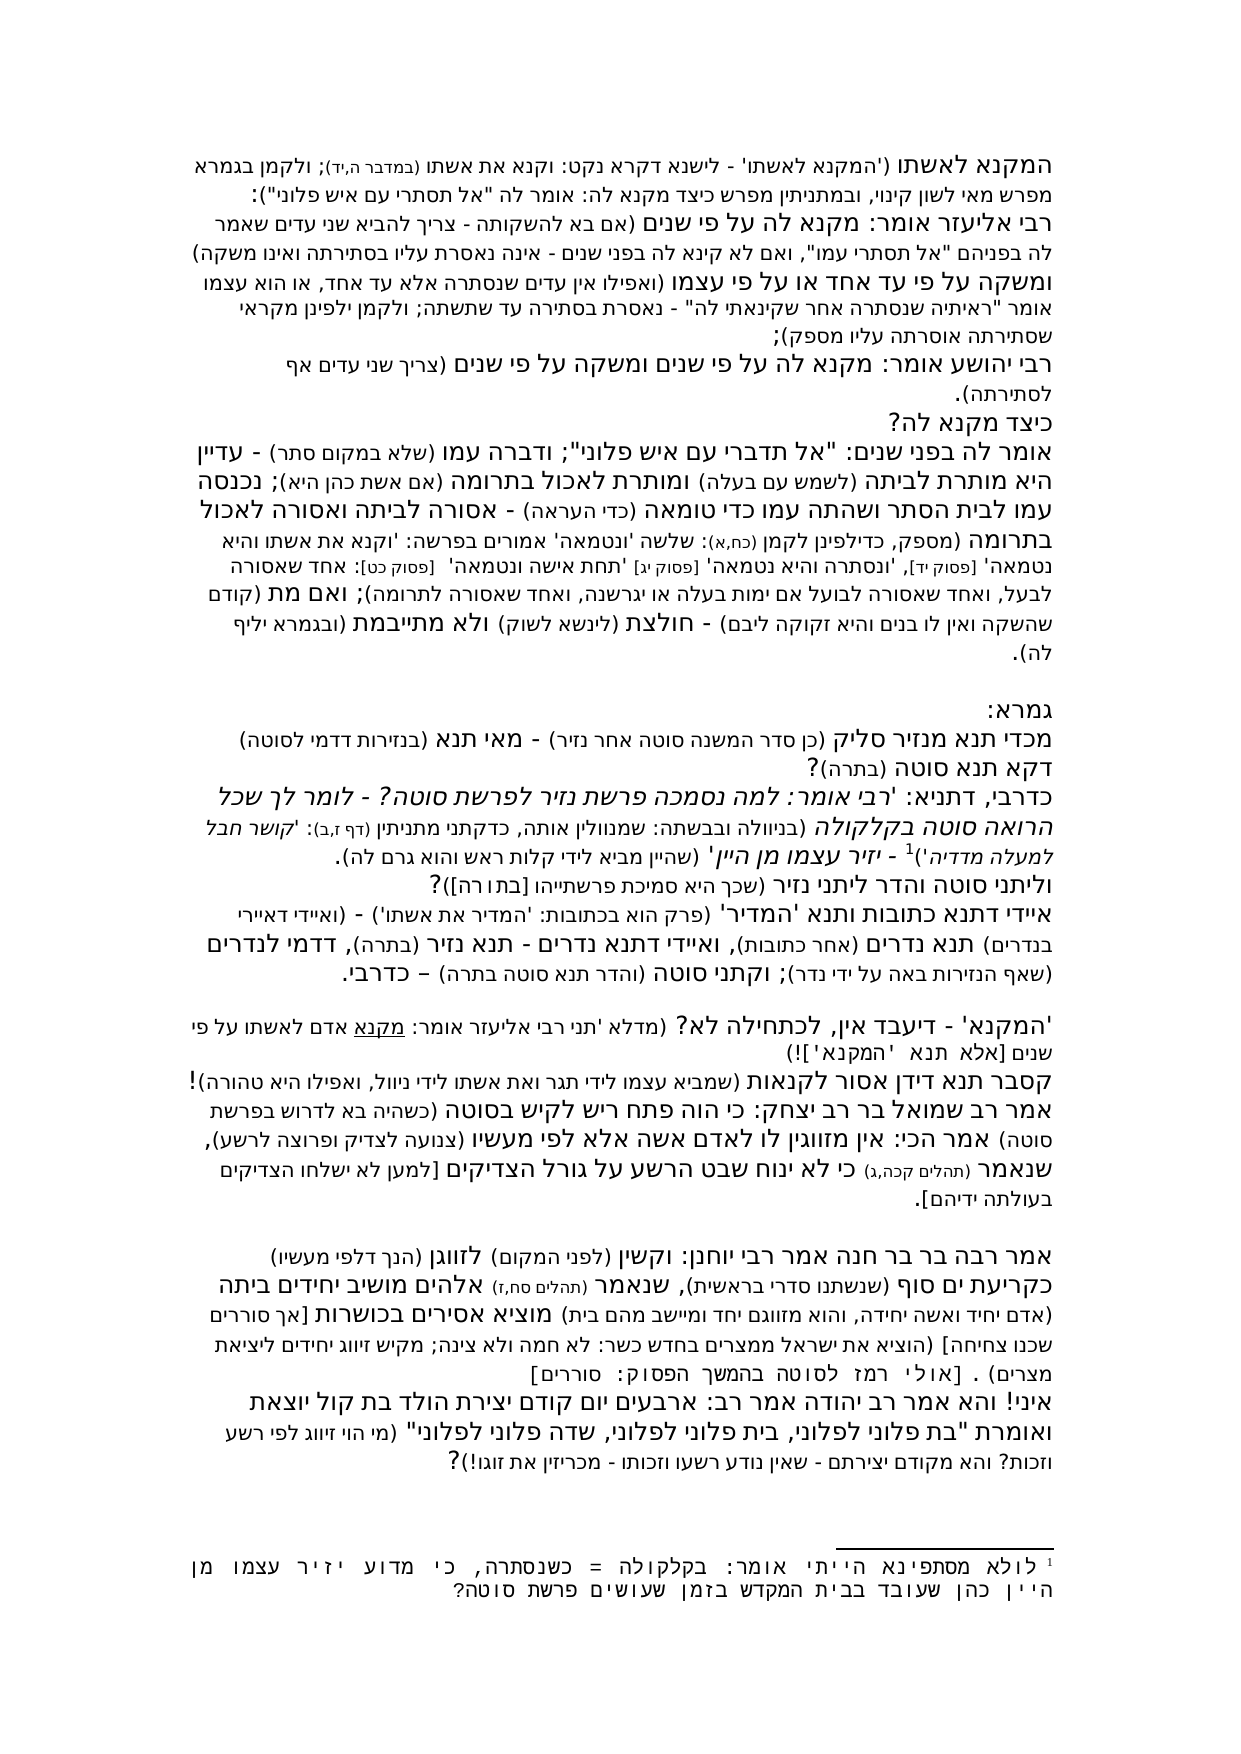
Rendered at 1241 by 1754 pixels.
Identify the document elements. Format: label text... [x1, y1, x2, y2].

text כיצד מקנא לה? [187, 408, 1053, 437]
text גמרא: [187, 695, 1053, 724]
text אמר רבה בר בר חנה אמר רבי יוחנן: וקשין (לפני המקום) לזווגן (הנך דלפי מעשיו) כקריעת ים סוף (שנשתנו סדרי בראשית), שנאמר (תהלים סח,ז) אלהים מושיב יחידים ביתה (אדם יחיד ואשה יחידה, והוא מזווגם יחד ומיישב מהם בית) מוציא אסירים בכושרות [אך סוררים שכנו צחיחה] (הוציא את ישראל ממצרים בחדש כשר: לא חמה ולא צינה; מקיש זיווג יחידים ליציאת מצרים) . [אולי רמז לסוטה בהמשך הפסוק: סוררים] [187, 1241, 1053, 1387]
text קסבר תנא דידן אסור לקנאות (שמביא עצמו לידי תגר ואת אשתו לידי ניוול, ואפילו היא טהורה)! [187, 1066, 1053, 1095]
text אמר רב שמואל בר רב יצחק: כי הוה פתח ריש לקיש בסוטה (כשהיה בא לדרוש בפרשת סוטה) אמר הכי: אין מזווגין לו לאדם אשה אלא לפי מעשיו (צנועה לצדיק ופרוצה לרשע), שנאמר (תהלים קכה,ג) כי לא ינוח שבט הרשע על גורל הצדיקים [למען לא ישלחו הצדיקים בעולתה ידיהם]. [187, 1095, 1053, 1212]
text רבי יהושע אומר: מקנא לה על פי שנים ומשקה על פי שנים (צריך שני עדים אף לסתירתה). [187, 349, 1053, 408]
text איידי דתנא כתובות ותנא 'המדיר' (פרק הוא בכתובות: 'המדיר את אשתו') - (ואיידי דאיירי בנדרים) תנא נדרים (אחר כתובות), ואיידי דתנא נדרים - תנא נזיר (בתרה), דדמי לנדרים (שאף הנזירות באה על ידי נדר); וקתני סוטה (והדר תנא סוטה בתרה) – כדרבי. [187, 899, 1053, 987]
text איני! והא אמר רב יהודה אמר רב: ארבעים יום קודם יצירת הולד בת קול יוצאת ואומרת "בת פלוני לפלוני, בית פלוני לפלוני, שדה פלוני לפלוני" (מי הוי זיווג לפי רשע וזכות? והא מקודם יצירתם - שאין נודע רשעו וזכותו - מכריזין את זוגו!)? [187, 1387, 1053, 1475]
text וליתני סוטה והדר ליתני נזיר (שכך היא סמיכת פרשתייהו [בתורה])? [187, 870, 1053, 899]
text לולא מסתפינא הייתי אומר: בקלקולה = כשנסתרה, כי מדוע יזיר עצמו מן היין כהן שעובד בבית המקדש בזמן שעושים פרשת סוטה? [187, 1554, 1053, 1604]
text רבי אליעזר אומר: מקנא לה על פי שנים (אם בא להשקותה - צריך להביא שני עדים שאמר לה בפניהם "אל תסתרי עמו", ואם לא קינא לה בפני שנים - אינה נאסרת עליו בסתירתה ואינו משקה) ומשקה על פי עד אחד או על פי עצמו (ואפילו אין עדים שנסתרה אלא עד אחד, או הוא עצמו אומר "ראיתיה שנסתרה אחר שקינאתי לה" - נאסרת בסתירה עד שתשתה; ולקמן ילפינן מקראי שסתירתה אוסרתה עליו מספק); [187, 208, 1053, 349]
text 'המקנא' - דיעבד אין, לכתחילה לא? (מדלא 'תני רבי אליעזר אומר: מקנא אדם לאשתו על פי שנים [אלא תנא 'המקנא']!) [187, 1011, 1053, 1066]
text אומר לה בפני שנים: "אל תדברי עם איש פלוני"; ודברה עמו (שלא במקום סתר) - עדיין היא מותרת לביתה (לשמש עם בעלה) ומותרת לאכול בתרומה (אם אשת כהן היא); נכנסה עמו לבית הסתר ושהתה עמו כדי טומאה (כדי העראה) - אסורה לביתה ואסורה לאכול בתרומה (מספק, כדילפינן לקמן (כח,א): שלשה 'ונטמאה' אמורים בפרשה: 'וקנא את אשתו והיא נטמאה' [פסוק יד], 'ונסתרה והיא נטמאה' [פסוק יג] 'תחת אישה ונטמאה' [פסוק כט]: אחד שאסורה לבעל, ואחד שאסורה לבועל אם ימות בעלה או יגרשנה, ואחד שאסורה לתרומה); ואם מת (קודם שהשקה ואין לו בנים והיא זקוקה ליבם) - חולצת (לינשא לשוק) ולא מתייבמת (ובגמרא יליף לה). [187, 437, 1053, 666]
text המקנא לאשתו ('המקנא לאשתו' - לישנא דקרא נקט: וקנא את אשתו (במדבר ה,יד); ולקמן בגמרא מפרש מאי לשון קינוי, ובמתניתין מפרש כיצד מקנא לה: אומר לה "אל תסתרי עם איש פלוני"): [187, 150, 1053, 208]
text כדרבי, דתניא: 'רבי אומר: למה נסמכה פרשת נזיר לפרשת סוטה? - לומר לך שכל הרואה סוטה בקלקולה (בניוולה ובבשתה: שמנוולין אותה, כדקתני מתניתין (דף ז,ב): 'קושר חבל למעלה מדדיה') - יזיר עצמו מן היין' (שהיין מביא לידי קלות ראש והוא גרם לה). [187, 782, 1053, 870]
text מכדי תנא מנזיר סליק (כן סדר המשנה סוטה אחר נזיר) - מאי תנא (בנזירות דדמי לסוטה) דקא תנא סוטה (בתרה)? [187, 724, 1053, 782]
